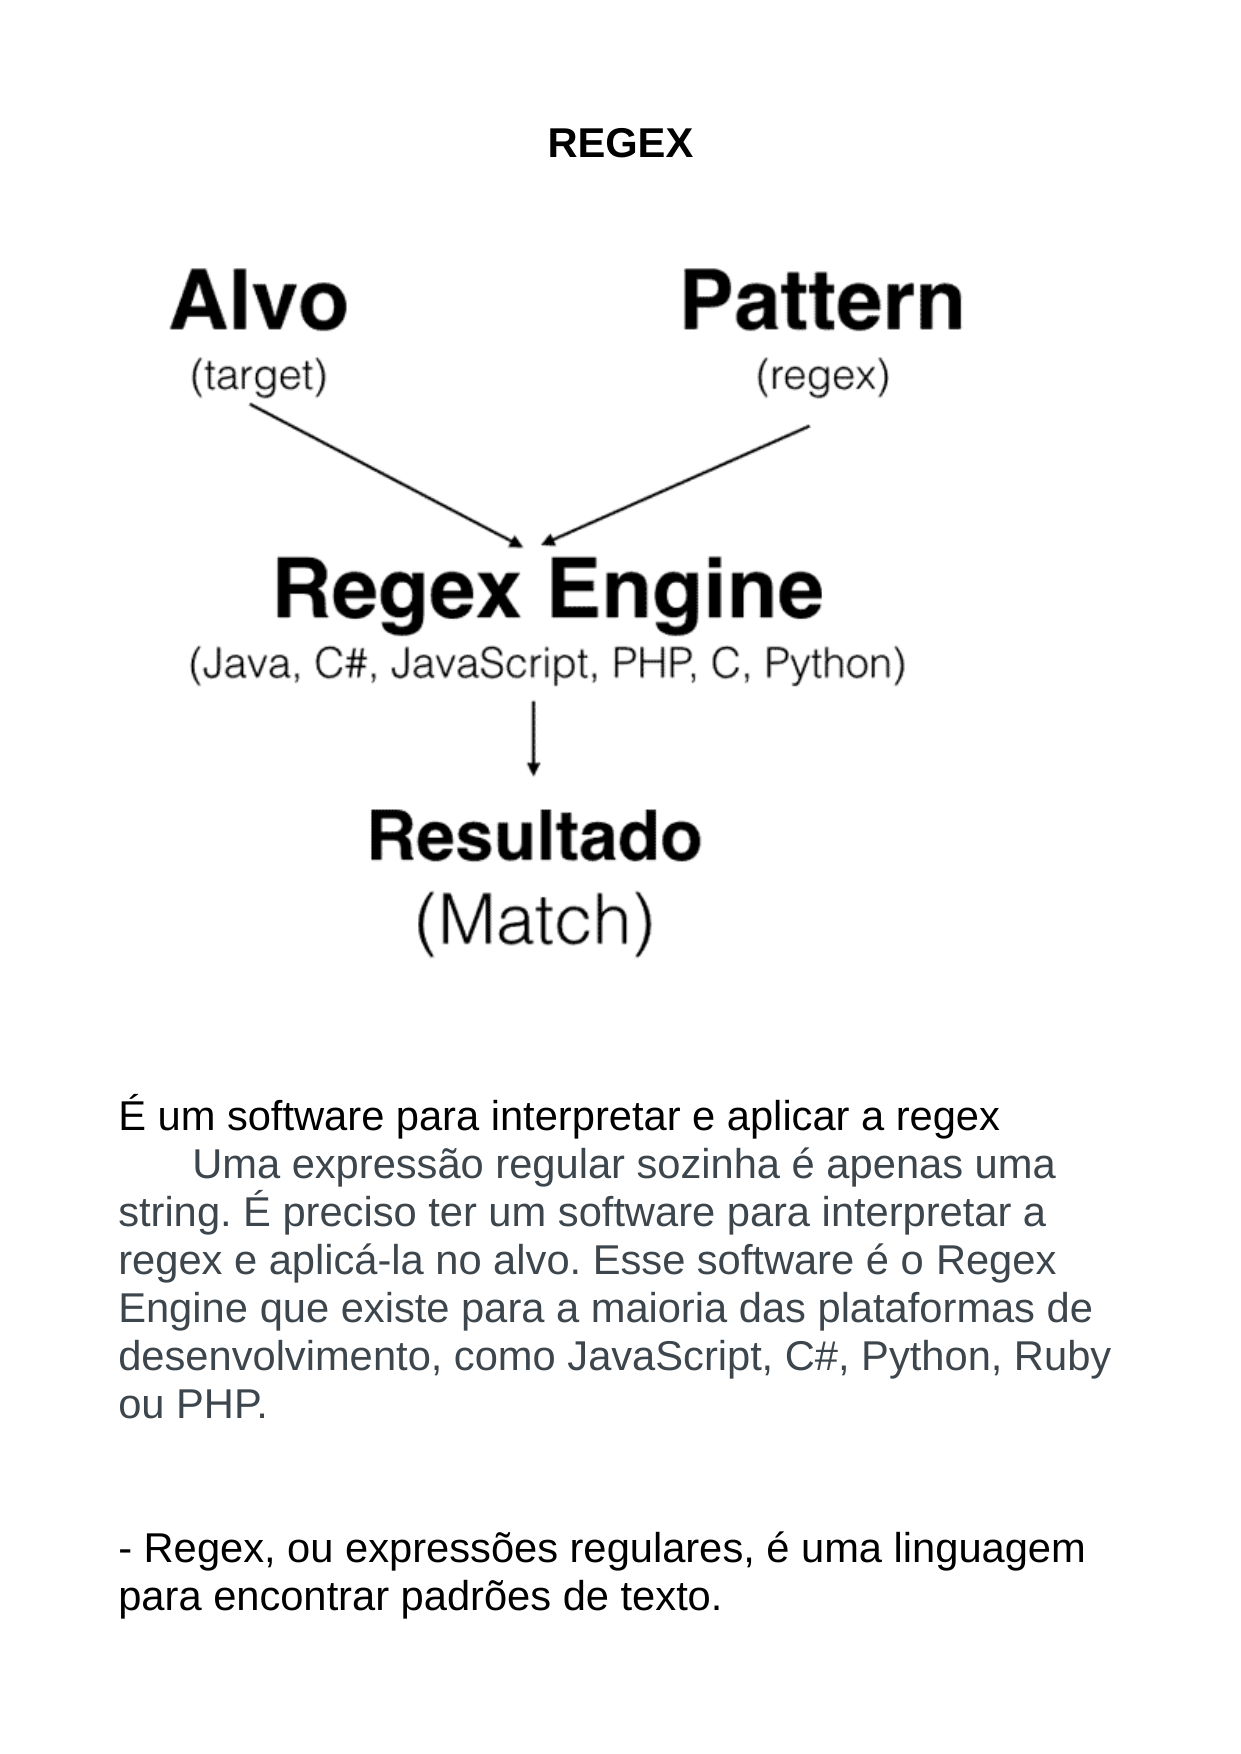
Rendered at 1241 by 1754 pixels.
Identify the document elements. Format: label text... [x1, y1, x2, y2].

list - Regex, ou expressões regulares, é uma linguagem para encontrar padrões de texto. [118, 1523, 1122, 1619]
picture [70, 192, 1008, 996]
text REGEX [118, 118, 1122, 166]
text É um software para interpretar e aplicar a regex [118, 1092, 1122, 1139]
text Uma expressão regular sozinha é apenas uma string. É preciso ter um software para interpretar a regex e aplicá-la no alvo. Esse software é o Regex Engine que existe para a maioria das plataformas de desenvolvimento, como JavaScript, C#, Python, Ruby ou PHP. [118, 1139, 1122, 1427]
